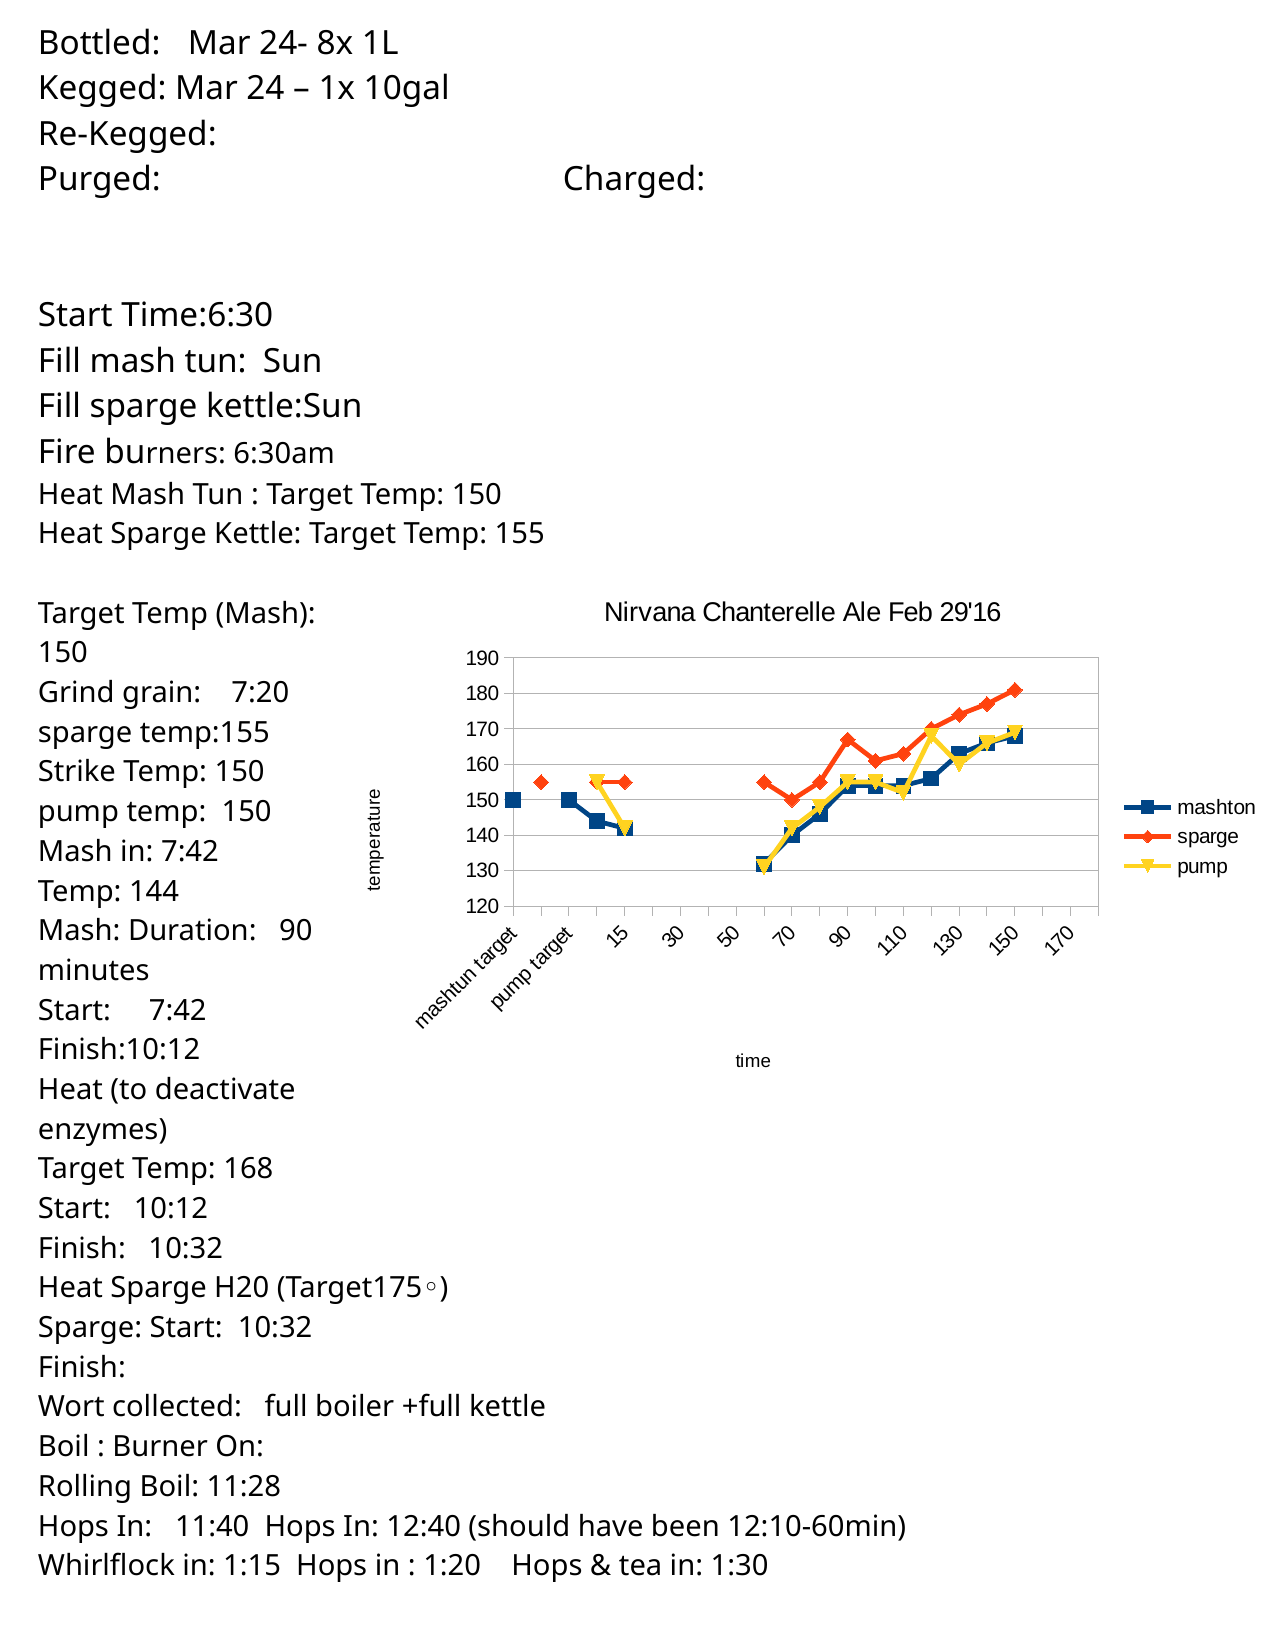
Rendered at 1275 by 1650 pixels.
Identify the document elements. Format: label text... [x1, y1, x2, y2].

text [821, 765, 913, 790]
text Whirlflock in: 1:15 Hops in : 1:20 Hops & tea in: 1:30 [38, 1544, 1237, 1584]
text Start: 7:42 Finish:10:12 [38, 989, 1237, 1068]
text pump temp: 150 [606, 790, 784, 799]
text Heat (to deactivate enzymes) [38, 1068, 1237, 1148]
text Finish: 10:32 [38, 1227, 1237, 1267]
text [921, 751, 949, 764]
text Fill mash tun: Sun [38, 337, 1237, 382]
text Heat Sparge H20 (Target175◦) [38, 1267, 1237, 1306]
text Mash in: 7:42 [633, 830, 784, 835]
text [881, 751, 920, 764]
text [1099, 671, 1237, 711]
text [836, 751, 870, 764]
text [514, 694, 999, 711]
text Kegged: Mar 24 – 1x 10gal [38, 64, 1237, 109]
text Temp: 144 [38, 870, 513, 909]
text Strike Temp: 150 [38, 751, 513, 790]
text Sparge: Start: 10:32 [38, 1306, 1237, 1346]
text pump temp: 150 [577, 800, 617, 823]
text Mash in: 7:42 [1099, 830, 1237, 870]
text Mash: Duration: 90 minutes [38, 909, 1237, 989]
text sparge temp:155 [38, 711, 513, 751]
text Rolling Boil: 11:28 [38, 1465, 1237, 1505]
text Target Temp: 168 [38, 1148, 1237, 1187]
text Wort collected: full boiler +full kettle [38, 1386, 1237, 1425]
text [1099, 711, 1237, 751]
text Hops In: 11:40 Hops In: 12:40 (should have been 12:10-60min) [38, 1505, 1237, 1544]
text Fill sparge kettle:Sun [38, 382, 1237, 427]
text pump temp: 150 [1099, 790, 1237, 830]
text [514, 871, 1098, 906]
text Heat Mash Tun : Target Temp: 150 [38, 473, 1237, 513]
text [941, 711, 1098, 728]
text Grind grain: 7:20 [38, 671, 513, 711]
text pump temp: 150 [839, 790, 902, 799]
text [965, 751, 1098, 764]
text [911, 765, 1098, 790]
text Mash in: 7:42 [38, 830, 513, 870]
text [936, 729, 1007, 751]
text Mash in: 7:42 [514, 830, 617, 835]
text [514, 765, 827, 790]
text [514, 751, 836, 764]
text Mash in: 7:42 [772, 836, 1098, 870]
text Start Time:6:30 [38, 291, 1237, 337]
text Fire burners: 6:30am [38, 427, 1237, 473]
text [1099, 751, 1237, 790]
text pump temp: 150 [800, 790, 834, 799]
text [989, 694, 1098, 711]
text Finish: [38, 1346, 1237, 1386]
text pump temp: 150 [805, 800, 1098, 830]
text Bottled: Mar 24- 8x 1L [38, 19, 1237, 64]
text pump temp: 150 [612, 800, 815, 830]
text Purged: Charged: [38, 155, 1237, 200]
text Re-Kegged: [38, 109, 1237, 155]
text pump temp: 150 [38, 790, 513, 830]
text Start: 10:12 [38, 1187, 1237, 1227]
text pump temp: 150 [514, 790, 603, 799]
text [514, 711, 954, 728]
text Boil : Burner On: [38, 1425, 1237, 1465]
text Mash in: 7:42 [800, 830, 1098, 835]
text [995, 729, 1098, 751]
text pump temp: 150 [514, 800, 617, 830]
text pump temp: 150 [905, 790, 1098, 799]
text [514, 671, 1098, 693]
text Mash in: 7:42 [514, 836, 782, 870]
text [514, 729, 924, 751]
text Target Temp (Mash): 150 [38, 592, 1237, 671]
text Heat Sparge Kettle: Target Temp: 155 [38, 513, 1237, 552]
text [1099, 870, 1237, 909]
